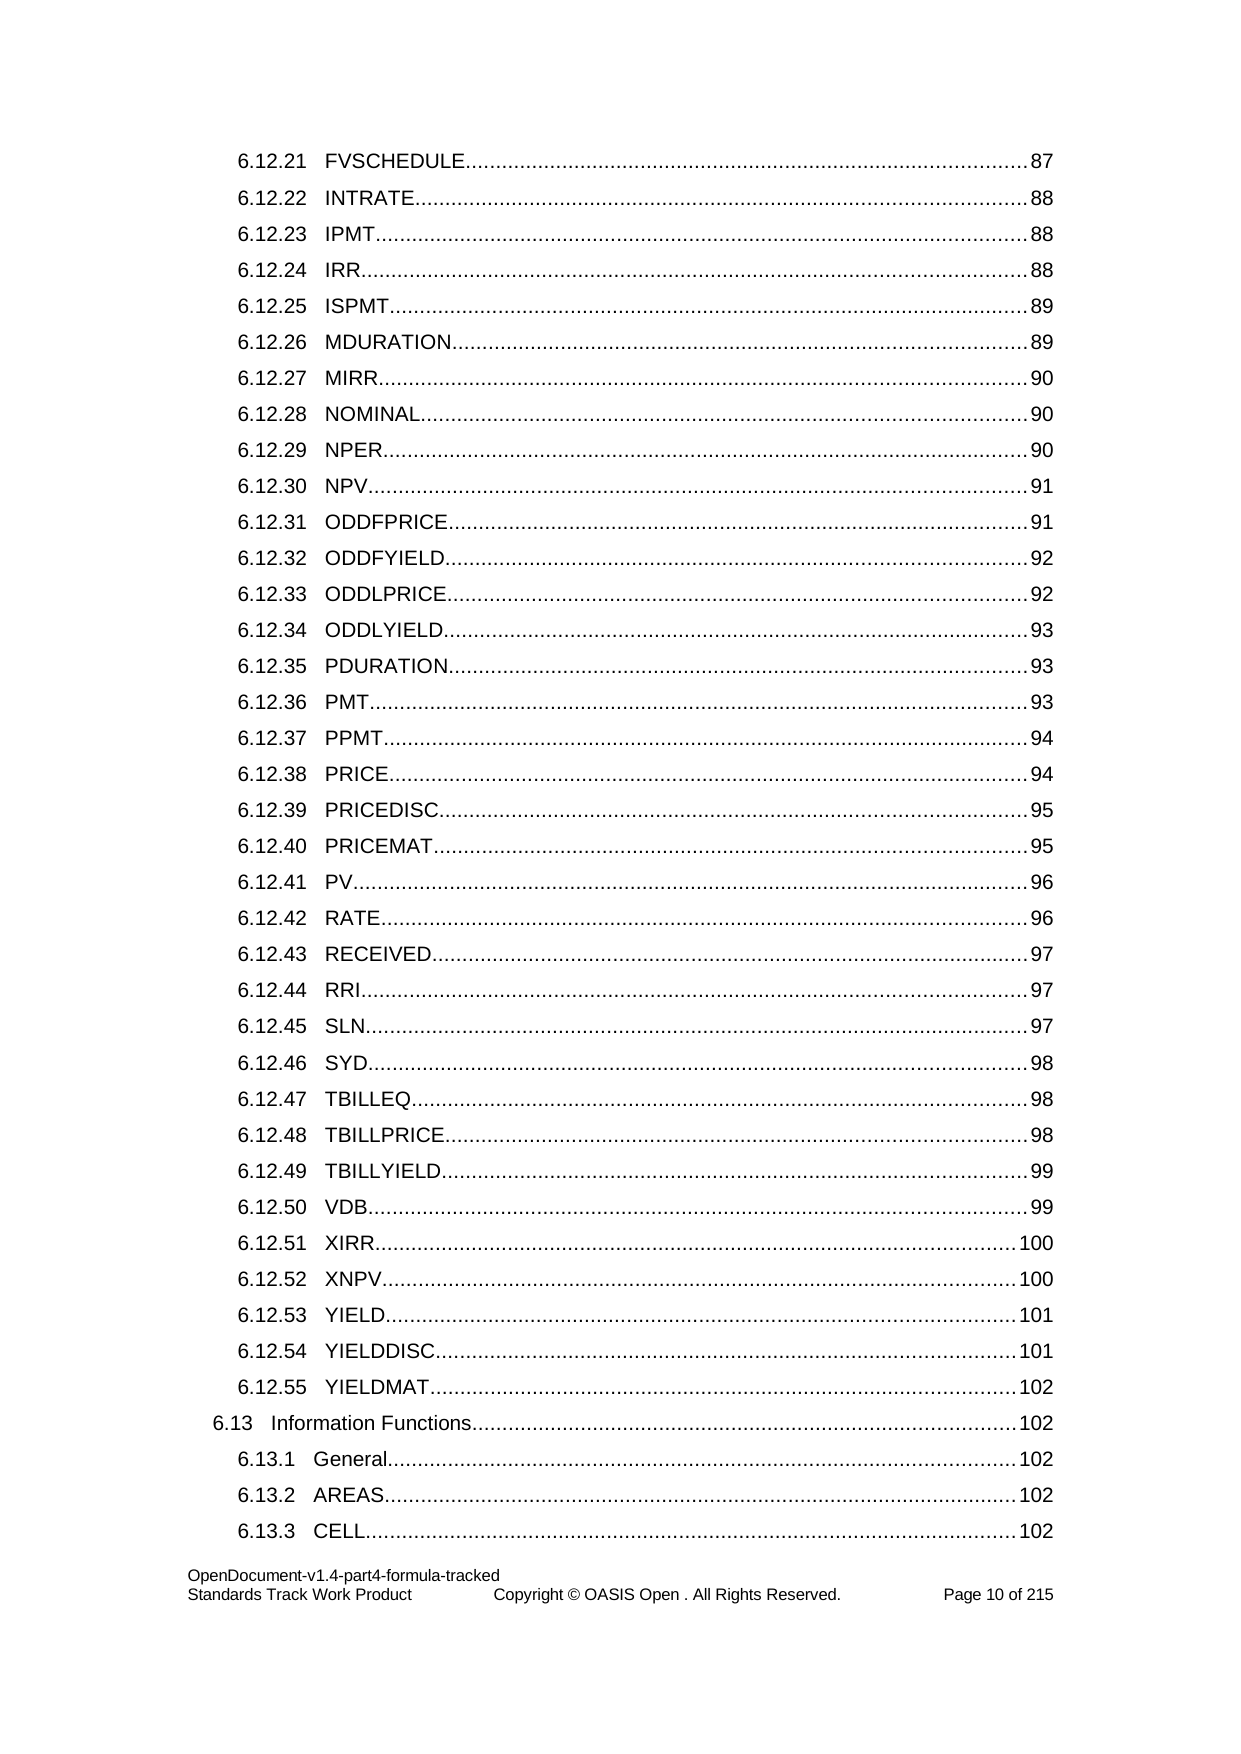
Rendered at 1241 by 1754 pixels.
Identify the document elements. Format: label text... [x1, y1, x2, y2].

text 6.12.21 FVSCHEDULE 87 [237, 150, 1053, 173]
text 6.12.46 SYD 98 [237, 1051, 1053, 1074]
text 6.13.1 General 102 [237, 1447, 1053, 1471]
text 6.12.50 VDB 99 [237, 1195, 1053, 1219]
text 6.12.51 XIRR 100 [237, 1231, 1053, 1255]
text 6.12.54 YIELDDISC 101 [237, 1339, 1053, 1363]
text 6.13.3 CELL 102 [237, 1519, 1053, 1543]
text 6.12.36 PMT 93 [237, 691, 1053, 714]
text 6.12.30 NPV 91 [237, 474, 1053, 498]
text 6.12.41 PV 96 [237, 871, 1053, 894]
text 6.12.45 SLN 97 [237, 1015, 1053, 1038]
text 6.12.32 ODDFYIELD 92 [237, 546, 1053, 570]
text 6.12.34 ODDLYIELD 93 [237, 618, 1053, 642]
text 6.12.44 RRI 97 [237, 979, 1053, 1002]
text 6.12.28 NOMINAL 90 [237, 402, 1053, 426]
text 6.13 Information Functions 102 [212, 1411, 1053, 1435]
text 6.12.26 MDURATION 89 [237, 330, 1053, 354]
text 6.13.2 AREAS 102 [237, 1483, 1053, 1507]
text 6.12.27 MIRR 90 [237, 366, 1053, 390]
text 6.12.52 XNPV 100 [237, 1267, 1053, 1291]
text 6.12.49 TBILLYIELD 99 [237, 1159, 1053, 1183]
text 6.12.35 PDURATION 93 [237, 654, 1053, 678]
text 6.12.40 PRICEMAT 95 [237, 835, 1053, 858]
text 6.12.38 PRICE 94 [237, 763, 1053, 786]
text 6.12.48 TBILLPRICE 98 [237, 1123, 1053, 1147]
text 6.12.24 IRR 88 [237, 258, 1053, 282]
text 6.12.29 NPER 90 [237, 438, 1053, 462]
text 6.12.31 ODDFPRICE 91 [237, 510, 1053, 534]
text 6.12.37 PPMT 94 [237, 727, 1053, 750]
text 6.12.23 IPMT 88 [237, 222, 1053, 246]
text 6.12.33 ODDLPRICE 92 [237, 582, 1053, 606]
text 6.12.22 INTRATE 88 [237, 186, 1053, 209]
text 6.12.55 YIELDMAT 102 [237, 1375, 1053, 1399]
text 6.12.53 YIELD 101 [237, 1303, 1053, 1327]
text 6.12.47 TBILLEQ 98 [237, 1087, 1053, 1111]
text 6.12.42 RATE 96 [237, 907, 1053, 930]
text 6.12.25 ISPMT 89 [237, 294, 1053, 318]
text 6.12.43 RECEIVED 97 [237, 943, 1053, 966]
text 6.12.39 PRICEDISC 95 [237, 799, 1053, 822]
